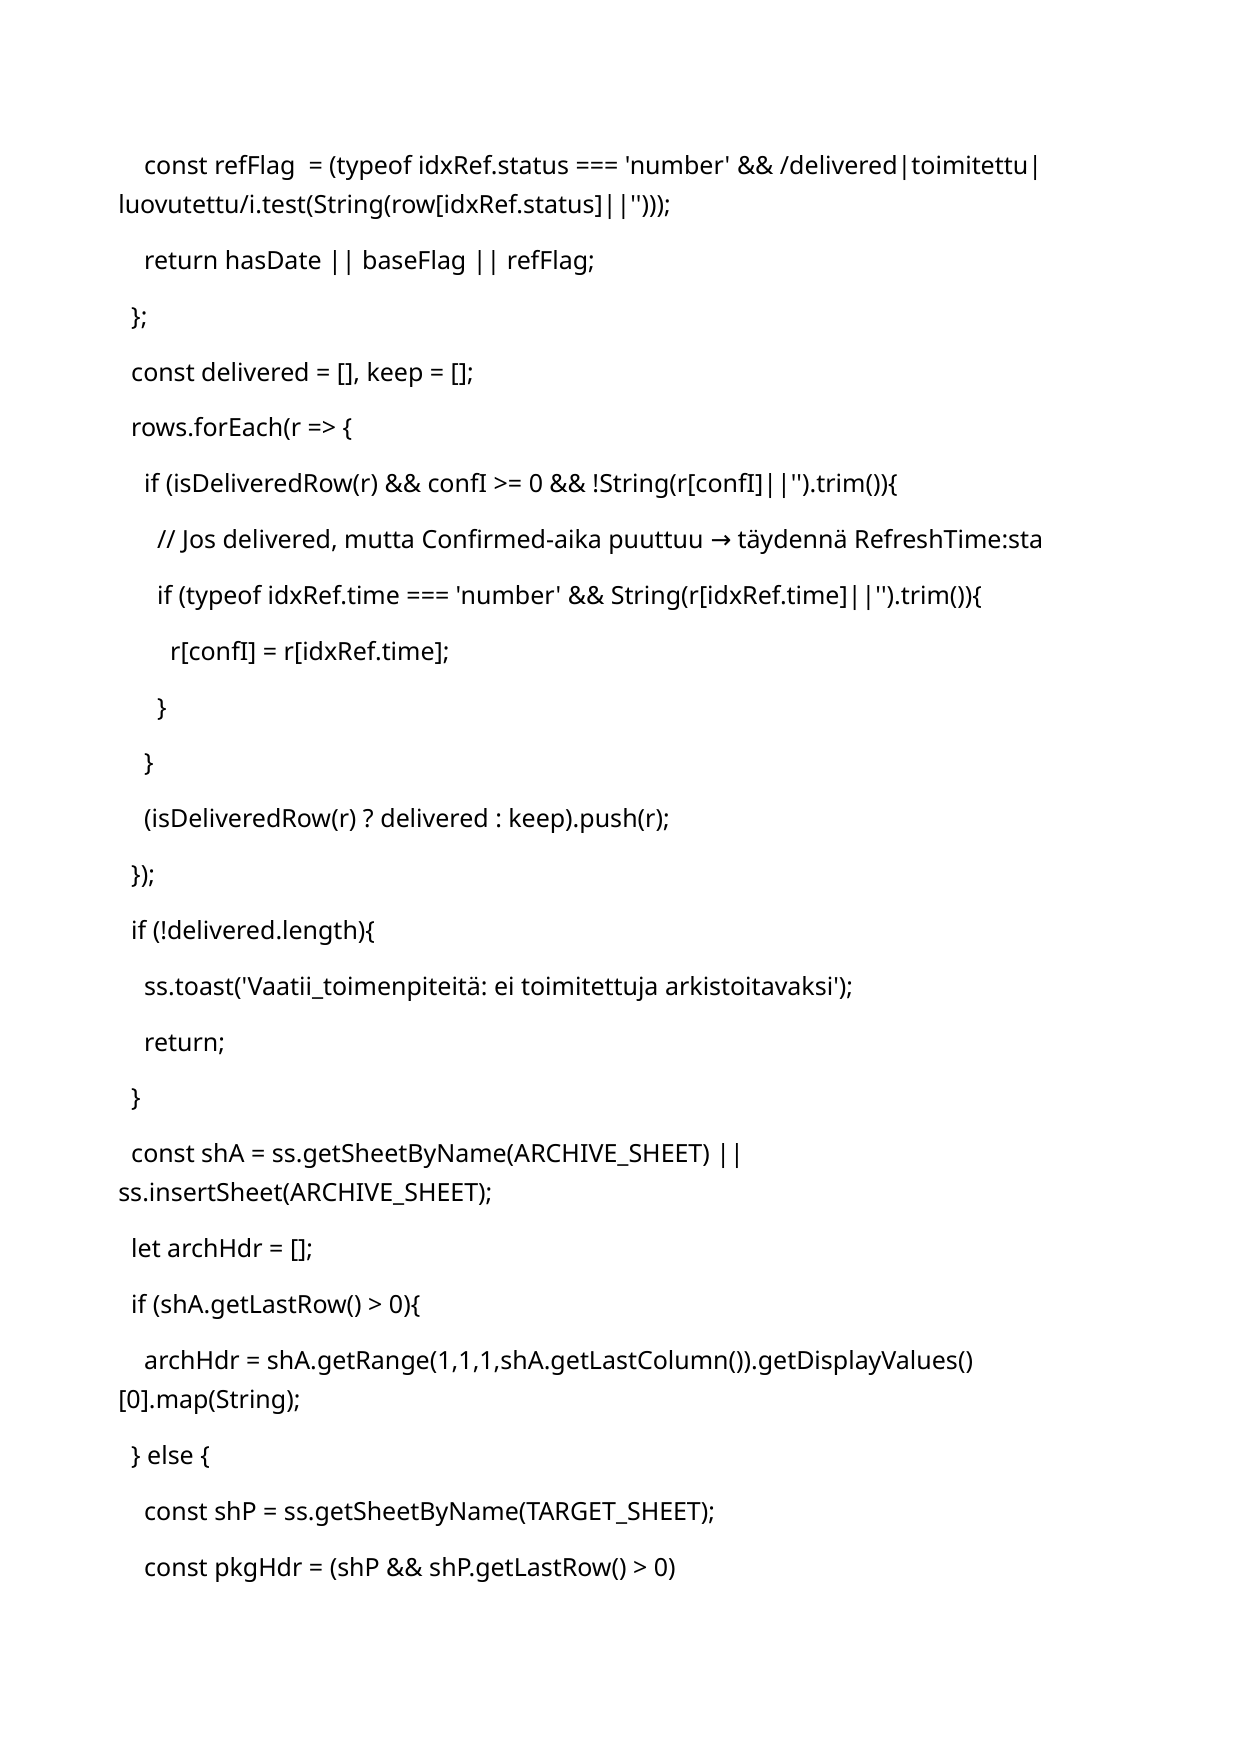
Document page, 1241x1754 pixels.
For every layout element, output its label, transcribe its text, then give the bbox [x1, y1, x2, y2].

text archHdr = shA.getRange(1,1,1,shA.getLastColumn()).getDisplayValues()[0].map(String); [118, 1343, 1122, 1416]
text if (shA.getLastRow() > 0){ [118, 1287, 1122, 1321]
text if (isDeliveredRow(r) && confI >= 0 && !String(r[confI]||'').trim()){ [118, 466, 1122, 500]
text ss.toast('Vaatii_toimenpiteitä: ei toimitettuja arkistoitavaksi'); [118, 968, 1122, 1002]
text } else { [118, 1438, 1122, 1472]
text // Jos delivered, mutta Confirmed-aika puuttuu → täydennä RefreshTime:sta [118, 522, 1122, 556]
text return hasDate || baseFlag || refFlag; [118, 243, 1122, 277]
text const delivered = [], keep = []; [118, 354, 1122, 388]
text const refFlag = (typeof idxRef.status === 'number' && /delivered|toimitettu|luovutettu/i.test(String(row[idxRef.status]||''))); [118, 148, 1122, 221]
text if (!delivered.length){ [118, 913, 1122, 947]
text let archHdr = []; [118, 1231, 1122, 1265]
text return; [118, 1024, 1122, 1058]
text } [118, 1080, 1122, 1114]
text r[confI] = r[idxRef.time]; [118, 633, 1122, 667]
text }); [118, 857, 1122, 891]
text } [118, 745, 1122, 779]
text if (typeof idxRef.time === 'number' && String(r[idxRef.time]||'').trim()){ [118, 578, 1122, 612]
text } [118, 689, 1122, 723]
text (isDeliveredRow(r) ? delivered : keep).push(r); [118, 801, 1122, 835]
text const shP = ss.getSheetByName(TARGET_SHEET); [118, 1493, 1122, 1527]
text const pkgHdr = (shP && shP.getLastRow() > 0) [118, 1549, 1122, 1583]
text const shA = ss.getSheetByName(ARCHIVE_SHEET) || ss.insertSheet(ARCHIVE_SHEET); [118, 1136, 1122, 1209]
text }; [118, 298, 1122, 332]
text rows.forEach(r => { [118, 410, 1122, 444]
